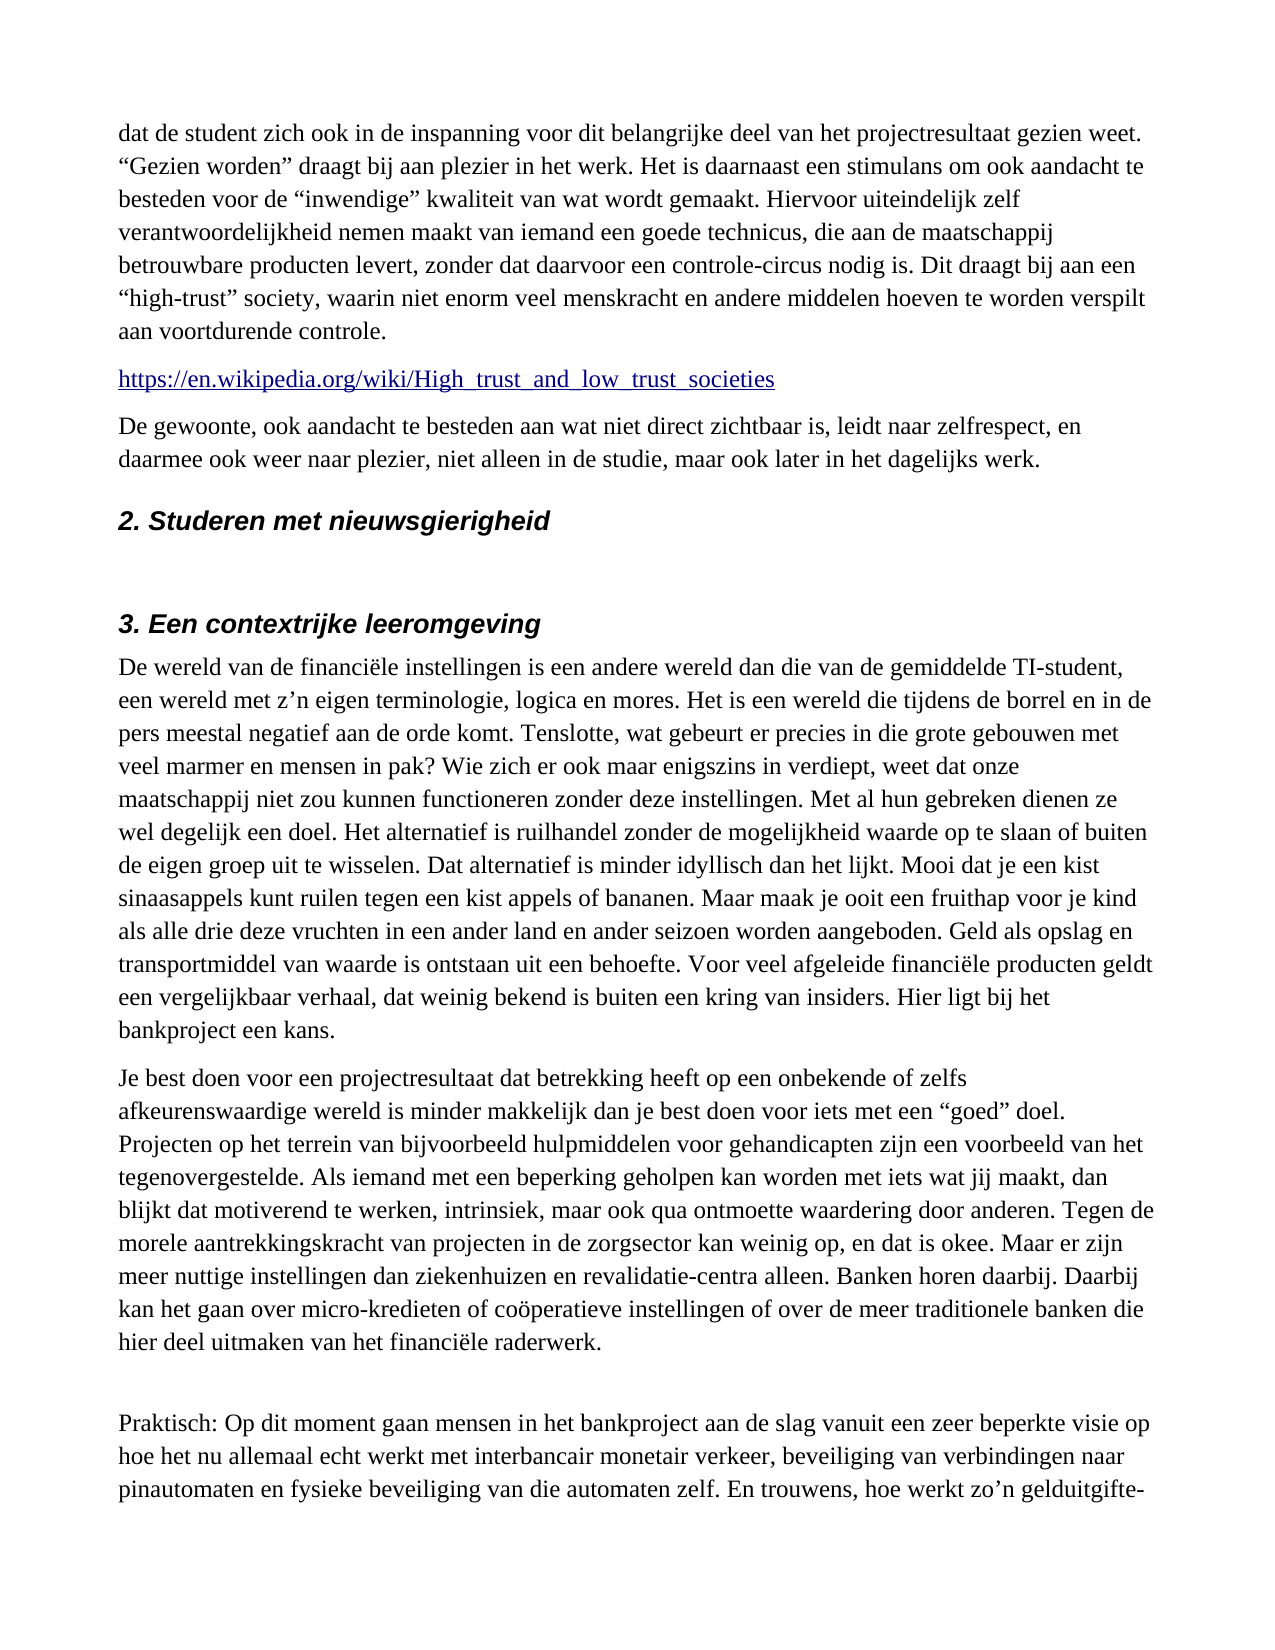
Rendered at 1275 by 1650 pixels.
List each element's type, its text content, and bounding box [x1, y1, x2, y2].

text De gewoonte, ook aandacht te besteden aan wat niet direct zichtbaar is, leidt naar zelfrespect, en daarmee ook weer naar plezier, niet alleen in de studie, maar ook later in het dagelijks werk. [118, 411, 1157, 473]
subtitle 2. Studeren met nieuwsgierigheid [118, 504, 1157, 536]
text https://en.wikipedia.org/wiki/High_trust_and_low_trust_societies [118, 364, 1157, 393]
text De wereld van de financiële instellingen is een andere wereld dan die van de gemiddelde TI-student, een wereld met z’n eigen terminologie, logica en mores. Het is een wereld die tijdens de borrel en in de pers meestal negatief aan de orde komt. Tenslotte, wat gebeurt er precies in die grote gebouwen met veel marmer en mensen in pak? Wie zich er ook maar enigszins in verdiept, weet dat onze maatschappij niet zou kunnen functioneren zonder deze instellingen. Met al hun gebreken dienen ze wel degelijk een doel. Het alternatief is ruilhandel zonder de mogelijkheid waarde op te slaan of buiten de eigen groep uit te wisselen. Dat alternatief is minder idyllisch dan het lijkt. Mooi dat je een kist sinaasappels kunt ruilen tegen een kist appels of bananen. Maar maak je ooit een fruithap voor je kind als alle drie deze vruchten in een ander land en ander seizoen worden aangeboden. Geld als opslag en transportmiddel van waarde is ontstaan uit een behoefte. Voor veel afgeleide financiële producten geldt een vergelijkbaar verhaal, dat weinig bekend is buiten een kring van insiders. Hier ligt bij het bankproject een kans. [118, 652, 1157, 1044]
text Je best doen voor een projectresultaat dat betrekking heeft op een onbekende of zelfs afkeurenswaardige wereld is minder makkelijk dan je best doen voor iets met een “goed” doel. Projecten op het terrein van bijvoorbeeld hulpmiddelen voor gehandicapten zijn een voorbeeld van het tegenovergestelde. Als iemand met een beperking geholpen kan worden met iets wat jij maakt, dan blijkt dat motiverend te werken, intrinsiek, maar ook qua ontmoette waardering door anderen. Tegen de morele aantrekkingskracht van projecten in de zorgsector kan weinig op, en dat is okee. Maar er zijn meer nuttige instellingen dan ziekenhuizen en revalidatie-centra alleen. Banken horen daarbij. Daarbij kan het gaan over micro-kredieten of coöperatieve instellingen of over de meer traditionele banken die hier deel uitmaken van het financiële raderwerk. [118, 1063, 1157, 1389]
text Praktisch: Op dit moment gaan mensen in het bankproject aan de slag vanuit een zeer beperkte visie op hoe het nu allemaal echt werkt met interbancair monetair verkeer, beveiliging van verbindingen naar pinautomaten en fysieke beveiliging van die automaten zelf. En trouwens, hoe werkt zo’n gelduitgifte- [118, 1408, 1157, 1503]
text dat de student zich ook in de inspanning voor dit belangrijke deel van het projectresultaat gezien weet. “Gezien worden” draagt bij aan plezier in het werk. Het is daarnaast een stimulans om ook aandacht te besteden voor de “inwendige” kwaliteit van wat wordt gemaakt. Hiervoor uiteindelijk zelf verantwoordelijkheid nemen maakt van iemand een goede technicus, die aan de maatschappij betrouwbare producten levert, zonder dat daarvoor een controle-circus nodig is. Dit draagt bij aan een “high-trust” society, waarin niet enorm veel menskracht en andere middelen hoeven te worden verspilt aan voortdurende controle. [118, 118, 1157, 345]
subtitle 3. Een contextrijke leeromgeving [118, 608, 1157, 640]
